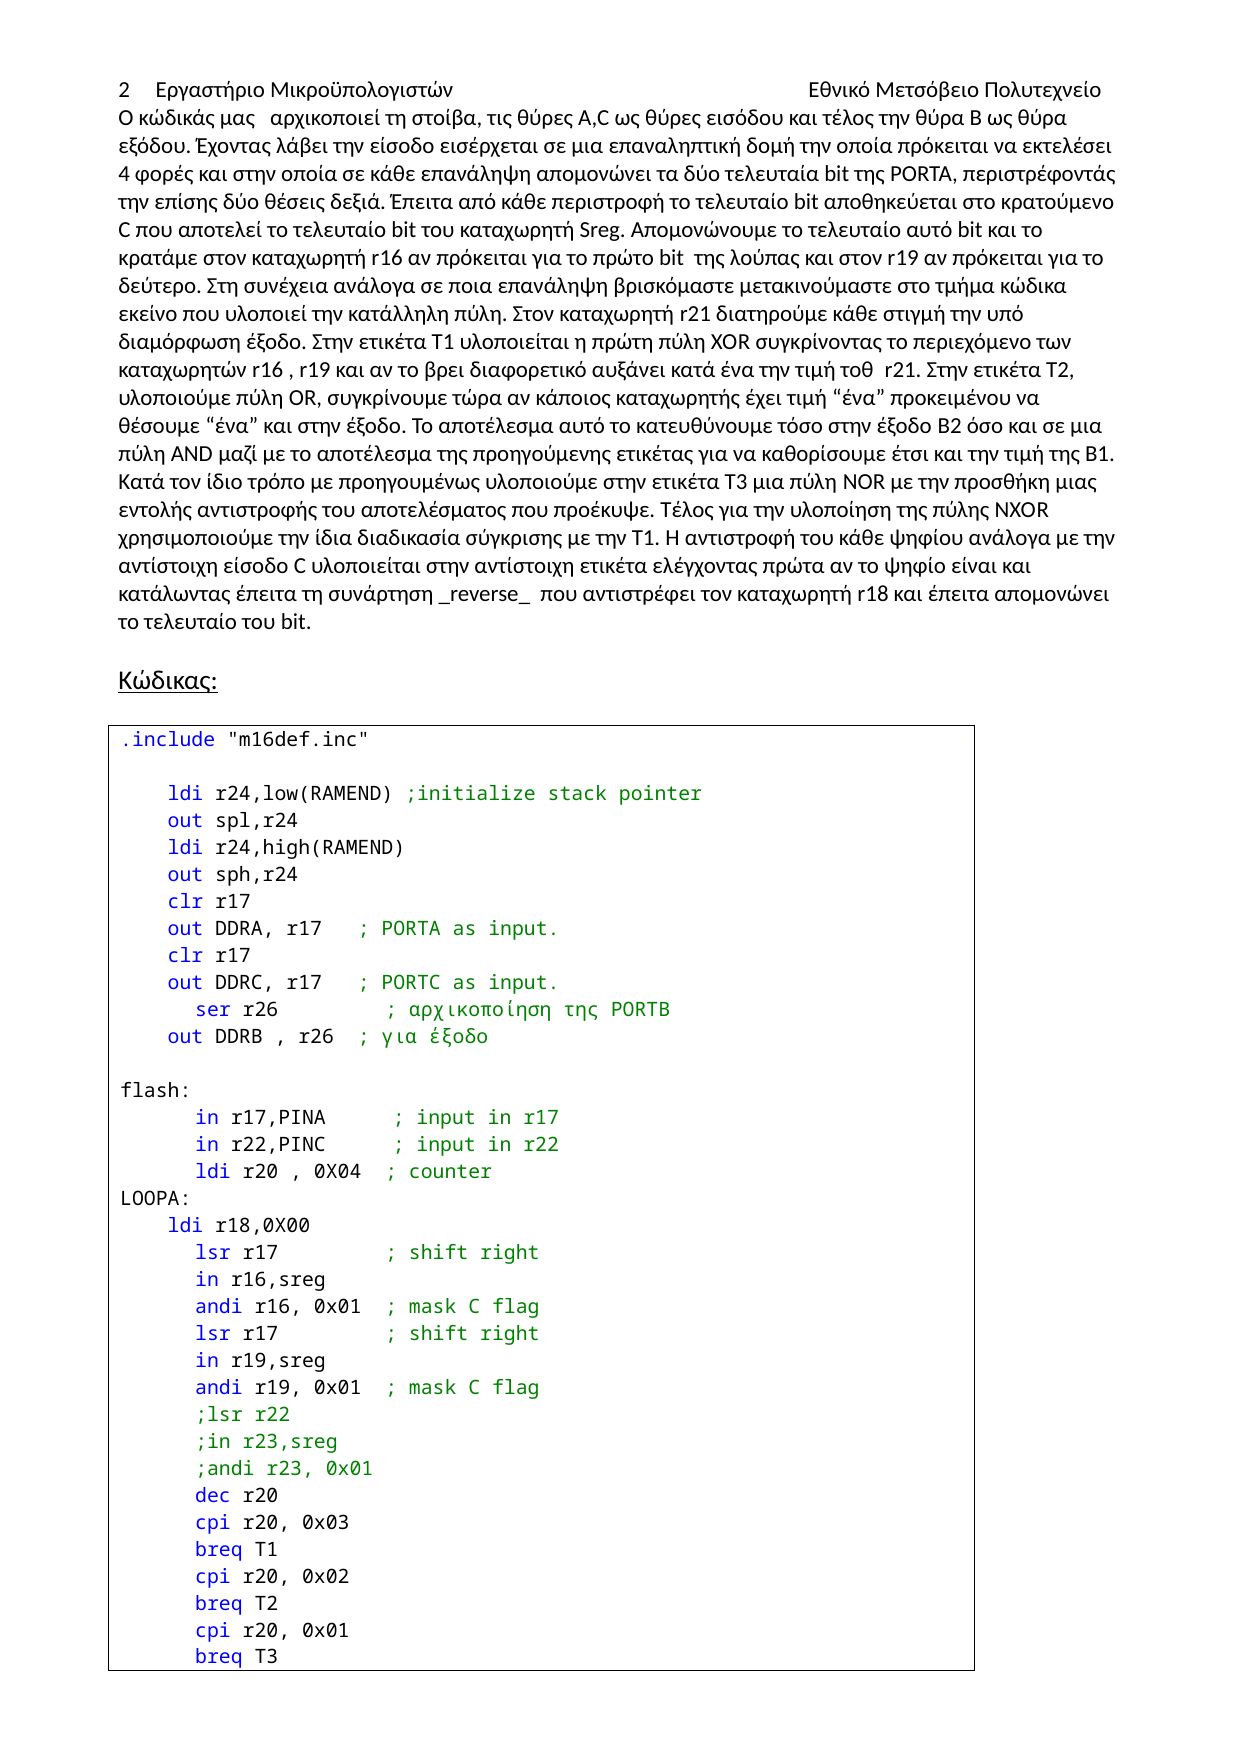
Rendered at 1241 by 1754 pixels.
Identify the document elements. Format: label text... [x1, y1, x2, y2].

text Κώδικας: [118, 663, 1122, 696]
text Ο κώδικάς μας αρχικοποιεί τη στοίβα, τις θύρες Α,C ως θύρες εισόδου και τέλος την θύρα Β ως θύρα εξόδου. Έχοντας λάβει την είσοδο εισέρχεται σε μια επαναληπτική δομή την οποία πρόκειται να εκτελέσει 4 φορές και στην οποία σε κάθε επανάληψη απομονώνει τα δύο τελευταία bit της PORTA, περιστρέφοντάς την επίσης δύο θέσεις δεξιά. Έπειτα από κάθε περιστροφή το τελευταίο bit αποθηκεύεται στο κρατούμενο C που αποτελεί το τελευταίο bit του καταχωρητή Sreg. Απομονώνουμε το τελευταίο αυτό bit και το κρατάμε στον καταχωρητή r16 αν πρόκειται για το πρώτο bit της λούπας και στον r19 αν πρόκειται για το δεύτερο. Στη συνέχεια ανάλογα σε ποια επανάληψη βρισκόμαστε μετακινούμαστε στο τμήμα κώδικα εκείνο που υλοποιεί την κατάλληλη πύλη. Στον καταχωρητή r21 διατηρούμε κάθε στιγμή την υπό διαμόρφωση έξοδο. Στην ετικέτα Τ1 υλοποιείται η πρώτη πύλη ΧΟR συγκρίνοντας το περιεχόμενο των καταχωρητών r16 , r19 και αν το βρει διαφορετικό αυξάνει κατά ένα την τιμή τοθ r21. Στην ετικέτα Τ2, υλοποιούμε πύλη OR, συγκρίνουμε τώρα αν κάποιος καταχωρητής έχει τιμή “ένα” προκειμένου να θέσουμε “ένα” και στην έξοδο. Το αποτέλεσμα αυτό το κατευθύνουμε τόσο στην έξοδο B2 όσο και σε μια πύλη AND μαζί με το αποτέλεσμα της προηγούμενης ετικέτας για να καθορίσουμε έτσι και την τιμή της Β1. Κατά τον ίδιο τρόπο με προηγουμένως υλοποιούμε στην ετικέτα Τ3 μια πύλη NOR με την προσθήκη μιας εντολής αντιστροφής του αποτελέσματος που προέκυψε. Τέλος για την υλοποίηση της πύλης ΝΧΟR χρησιμοποιούμε την ίδια διαδικασία σύγκρισης με την Τ1. Η αντιστροφή του κάθε ψηφίου ανάλογα με την αντίστοιχη είσοδο C υλοποιείται στην αντίστοιχη ετικέτα ελέγχοντας πρώτα αν το ψηφίο είναι και κατάλωντας έπειτα τη συνάρτηση _reverse_ που αντιστρέφει τον καταχωρητή r18 και έπειτα απομονώνει το τελευταίο του bit. [118, 103, 1122, 635]
table_header .include "m16def.inc" ldi r24,low(RAMEND) ;initialize stack pointer out spl,r24 ldi r24,high(RAMEND) out sph,r24 clr r17 out DDRA, r17 ; PORTA as input. clr r17 out DDRC, r17 ; PORTC as input. ser r26 ; αρχικοποίηση της PORTΒ out DDRB , r26 ; για έξοδο flash: in r17,PINA ; input in r17 in r22,PINC ; input in r22 ldi r20 , 0X04 ; counter LOOPA: ldi r18,0X00 lsr r17 ; shift right in r16,sreg andi r16, 0x01 ; mask C flag lsr r17 ; shift right in r19,sreg andi r19, 0x01 ; mask C flag ;lsr r22 ;in r23,sreg ;andi r23, 0x01 dec r20 cpi r20, 0x03 breq T1 cpi r20, 0x02 breq T2 cpi r20, 0x01 breq T3 [109, 726, 974, 1670]
